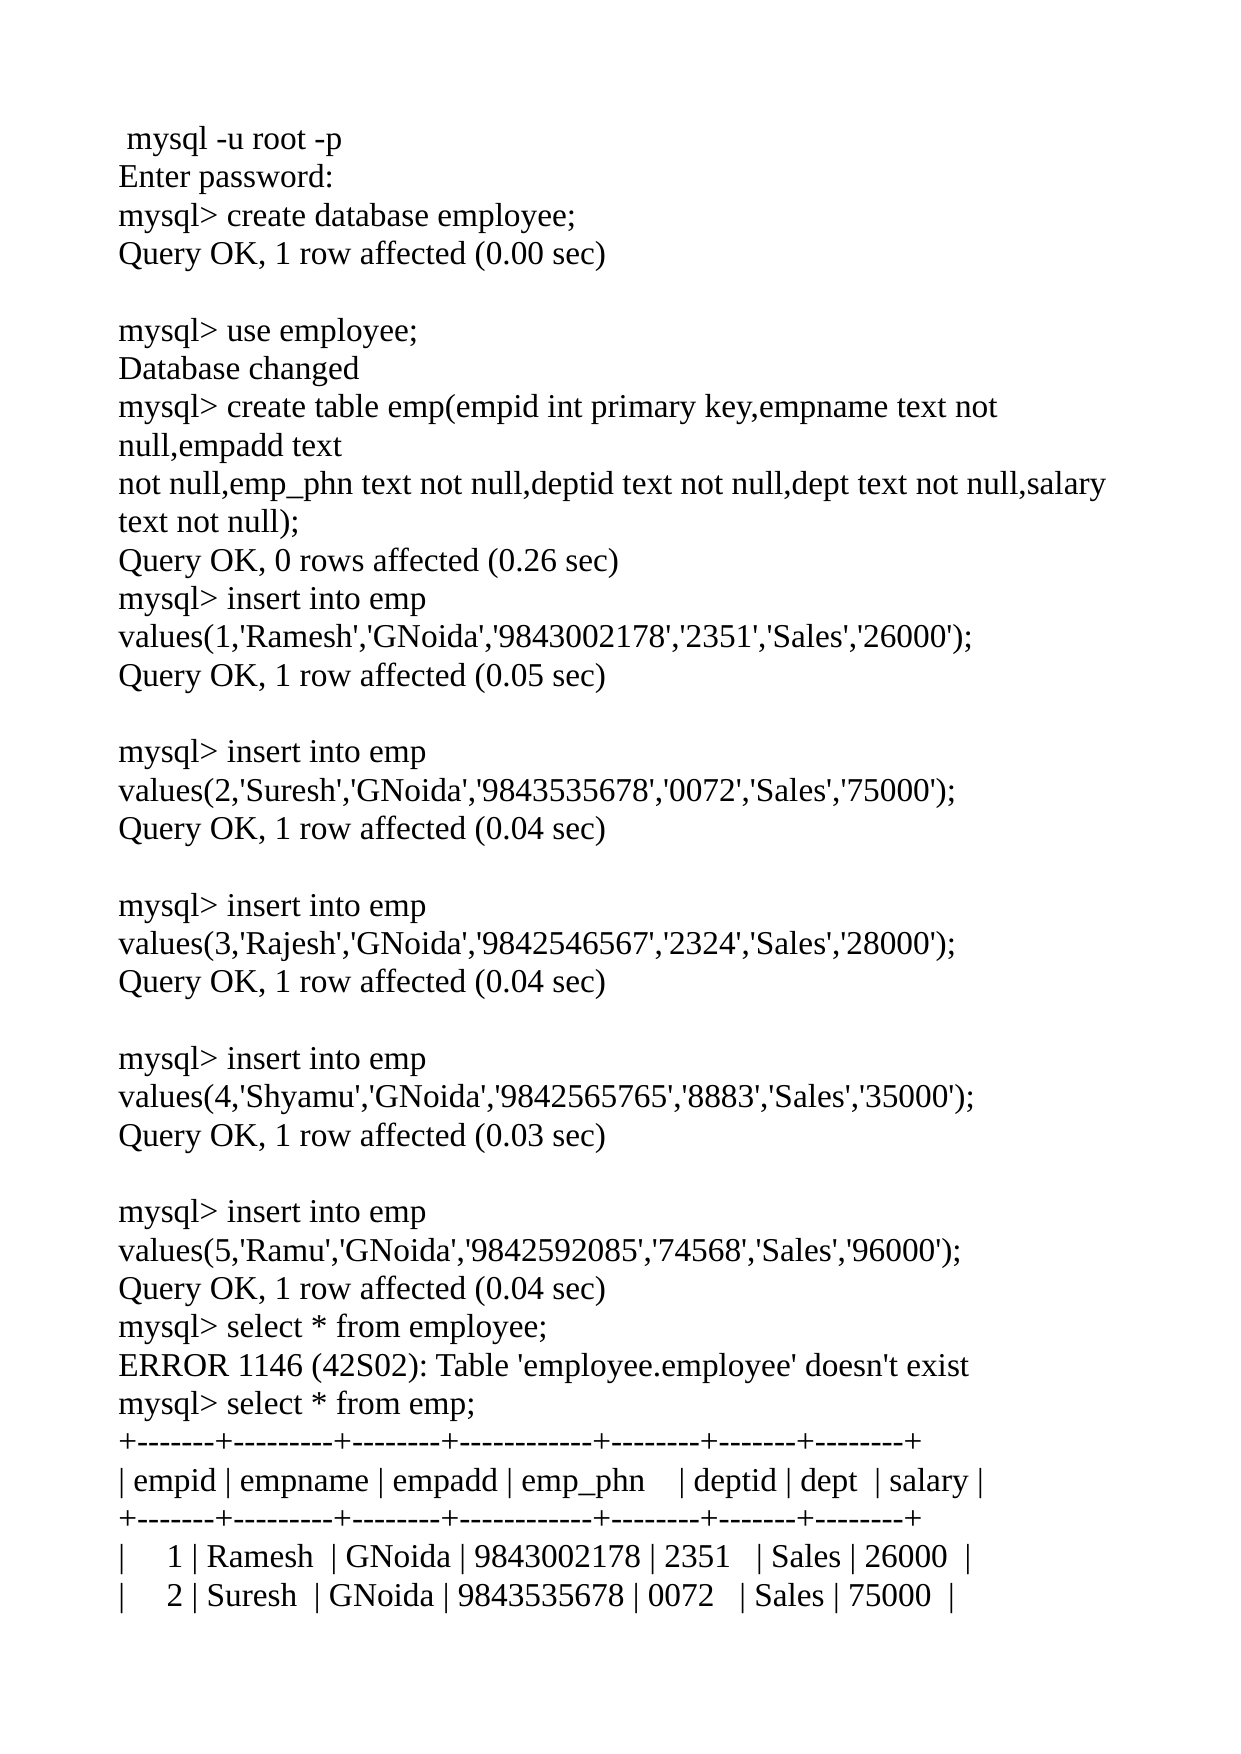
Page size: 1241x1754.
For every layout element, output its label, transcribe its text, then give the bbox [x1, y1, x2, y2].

text ERROR 1146 (42S02): Table 'employee.employee' doesn't exist [118, 1345, 1122, 1383]
text mysql> insert into emp values(1,'Ramesh','GNoida','9843002178','2351','Sales','26000'); [118, 578, 1122, 655]
text mysql> insert into emp values(4,'Shyamu','GNoida','9842565765','8883','Sales','35000'); [118, 1038, 1122, 1115]
text mysql> use employee; [118, 310, 1122, 348]
text +-------+---------+--------+------------+--------+-------+--------+ [118, 1498, 1122, 1536]
text mysql> insert into emp values(2,'Suresh','GNoida','9843535678','0072','Sales','75000'); [118, 731, 1122, 808]
text mysql -u root -p [118, 118, 1122, 156]
text Query OK, 0 rows affected (0.26 sec) [118, 540, 1122, 578]
text mysql> create table emp(empid int primary key,empname text not null,empadd text [118, 386, 1122, 463]
text Database changed [118, 348, 1122, 386]
text Query OK, 1 row affected (0.04 sec) [118, 1268, 1122, 1306]
text Query OK, 1 row affected (0.00 sec) [118, 233, 1122, 271]
text Query OK, 1 row affected (0.04 sec) [118, 808, 1122, 846]
text Query OK, 1 row affected (0.05 sec) [118, 655, 1122, 693]
text mysql> select * from employee; [118, 1306, 1122, 1345]
text mysql> insert into emp values(3,'Rajesh','GNoida','9842546567','2324','Sales','28000'); [118, 885, 1122, 961]
text | empid | empname | empadd | emp_phn | deptid | dept | salary | [118, 1460, 1122, 1498]
text Query OK, 1 row affected (0.04 sec) [118, 961, 1122, 1000]
text mysql> create database employee; [118, 195, 1122, 233]
text mysql> select * from emp; [118, 1383, 1122, 1421]
text | 2 | Suresh | GNoida | 9843535678 | 0072 | Sales | 75000 | [118, 1575, 1122, 1613]
text Enter password: [118, 156, 1122, 195]
text mysql> insert into emp values(5,'Ramu','GNoida','9842592085','74568','Sales','96000'); [118, 1191, 1122, 1268]
text | 1 | Ramesh | GNoida | 9843002178 | 2351 | Sales | 26000 | [118, 1536, 1122, 1575]
text Query OK, 1 row affected (0.03 sec) [118, 1115, 1122, 1153]
text +-------+---------+--------+------------+--------+-------+--------+ [118, 1421, 1122, 1460]
text not null,emp_phn text not null,deptid text not null,dept text not null,salary text not null); [118, 463, 1122, 540]
